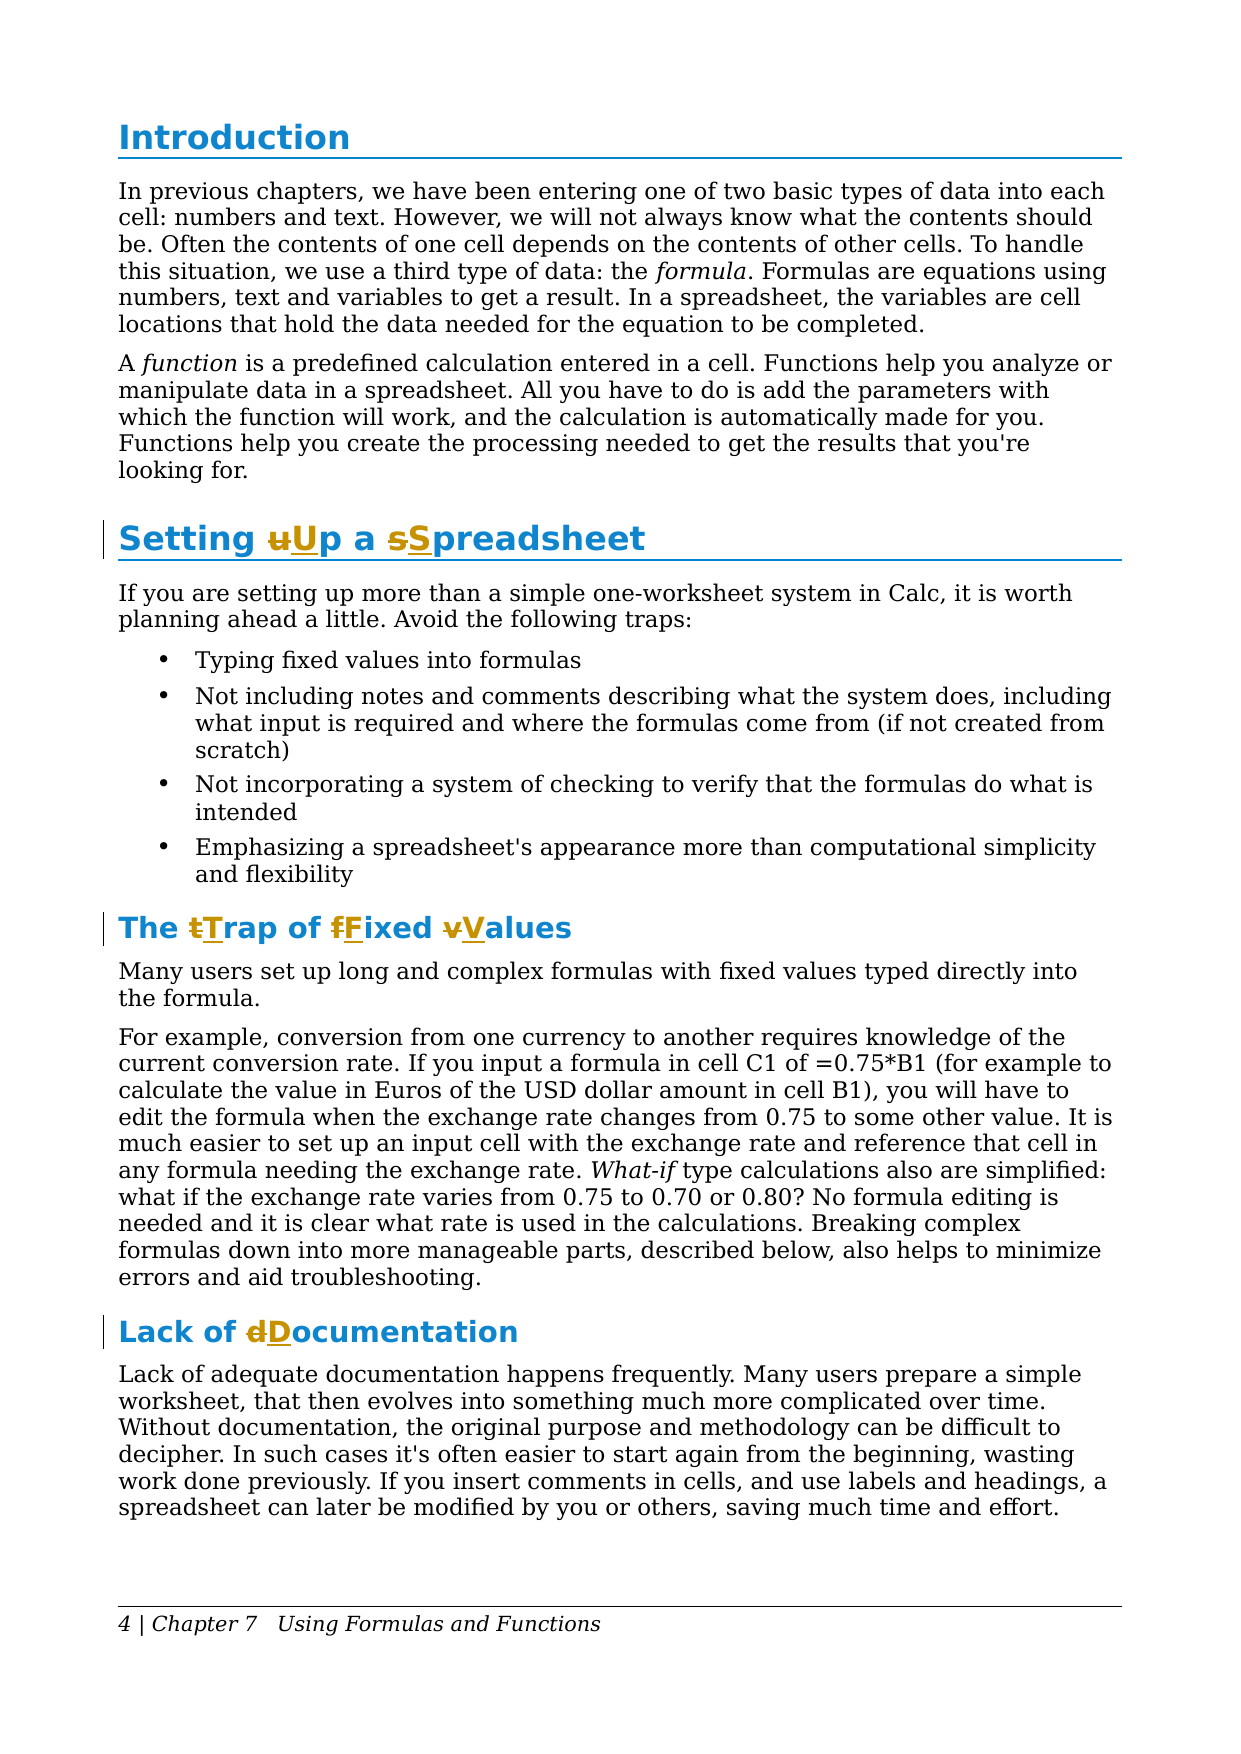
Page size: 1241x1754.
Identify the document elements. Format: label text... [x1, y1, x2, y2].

list Typing fixed values into formulas [156, 646, 1122, 675]
list Not including notes and comments describing what the system does, including what input is required and where the formulas come from (if not created from scratch) [156, 681, 1122, 763]
text Many users set up long and complex formulas with fixed values typed directly into the formula. [118, 958, 1122, 1011]
text In previous chapters, we have been entering one of two basic types of data into each cell: numbers and text. However, we will not always know what the contents should be. Often the contents of one cell depends on the contents of other cells. To handle this situation, we use a third type of data: the formula. Formulas are equations using numbers, text and variables to get a result. In a spreadsheet, the variables are cell locations that hold the data needed for the equation to be completed. [118, 178, 1122, 338]
list Not incorporating a system of checking to verify that the formulas do what is intended [156, 770, 1122, 826]
list Emphasizing a spreadsheet's appearance more than computational simplicity and flexibility [156, 832, 1122, 888]
text A function is a predefined calculation entered in a cell. Functions help you analyze or manipulate data in a spreadsheet. All you have to do is add the parameters with which the function will work, and the calculation is automatically made for you. Functions help you create the processing needed to get the results that you're looking for. [118, 350, 1122, 484]
text Lack of adequate documentation happens frequently. Many users prepare a simple worksheet, that then evolves into something much more complicated over time. Without documentation, the original purpose and methodology can be difficult to decipher. In such cases it's often easier to start again from the beginning, wasting work done previously. If you insert comments in cells, and use labels and headings, a spreadsheet can later be modified by you or others, saving much time and effort. [118, 1361, 1122, 1521]
text For example, conversion from one currency to another requires knowledge of the current conversion rate. If you input a formula in cell C1 of =0.75*B1 (for example to calculate the value in Euros of the USD dollar amount in cell B1), you will have to edit the formula when the exchange rate changes from 0.75 to some other value. It is much easier to set up an input cell with the exchange rate and reference that cell in any formula needing the exchange rate. What-if type calculations also are simplified: what if the exchange rate varies from 0.75 to 0.70 or 0.80? No formula editing is needed and it is clear what rate is used in the calculations. Breaking complex formulas down into more manageable parts, described below, also helps to minimize errors and aid troubleshooting. [118, 1024, 1122, 1291]
subtitle Setting Up a Spreadsheet [118, 520, 1122, 559]
subtitle Lack of Documentation [118, 1315, 1122, 1349]
text If you are setting up more than a simple one-worksheet system in Calc, it is worth planning ahead a little. Avoid the following traps: [118, 580, 1122, 633]
subtitle The Trap of Fixed Values [118, 912, 1122, 946]
subtitle Introduction [118, 118, 1122, 157]
